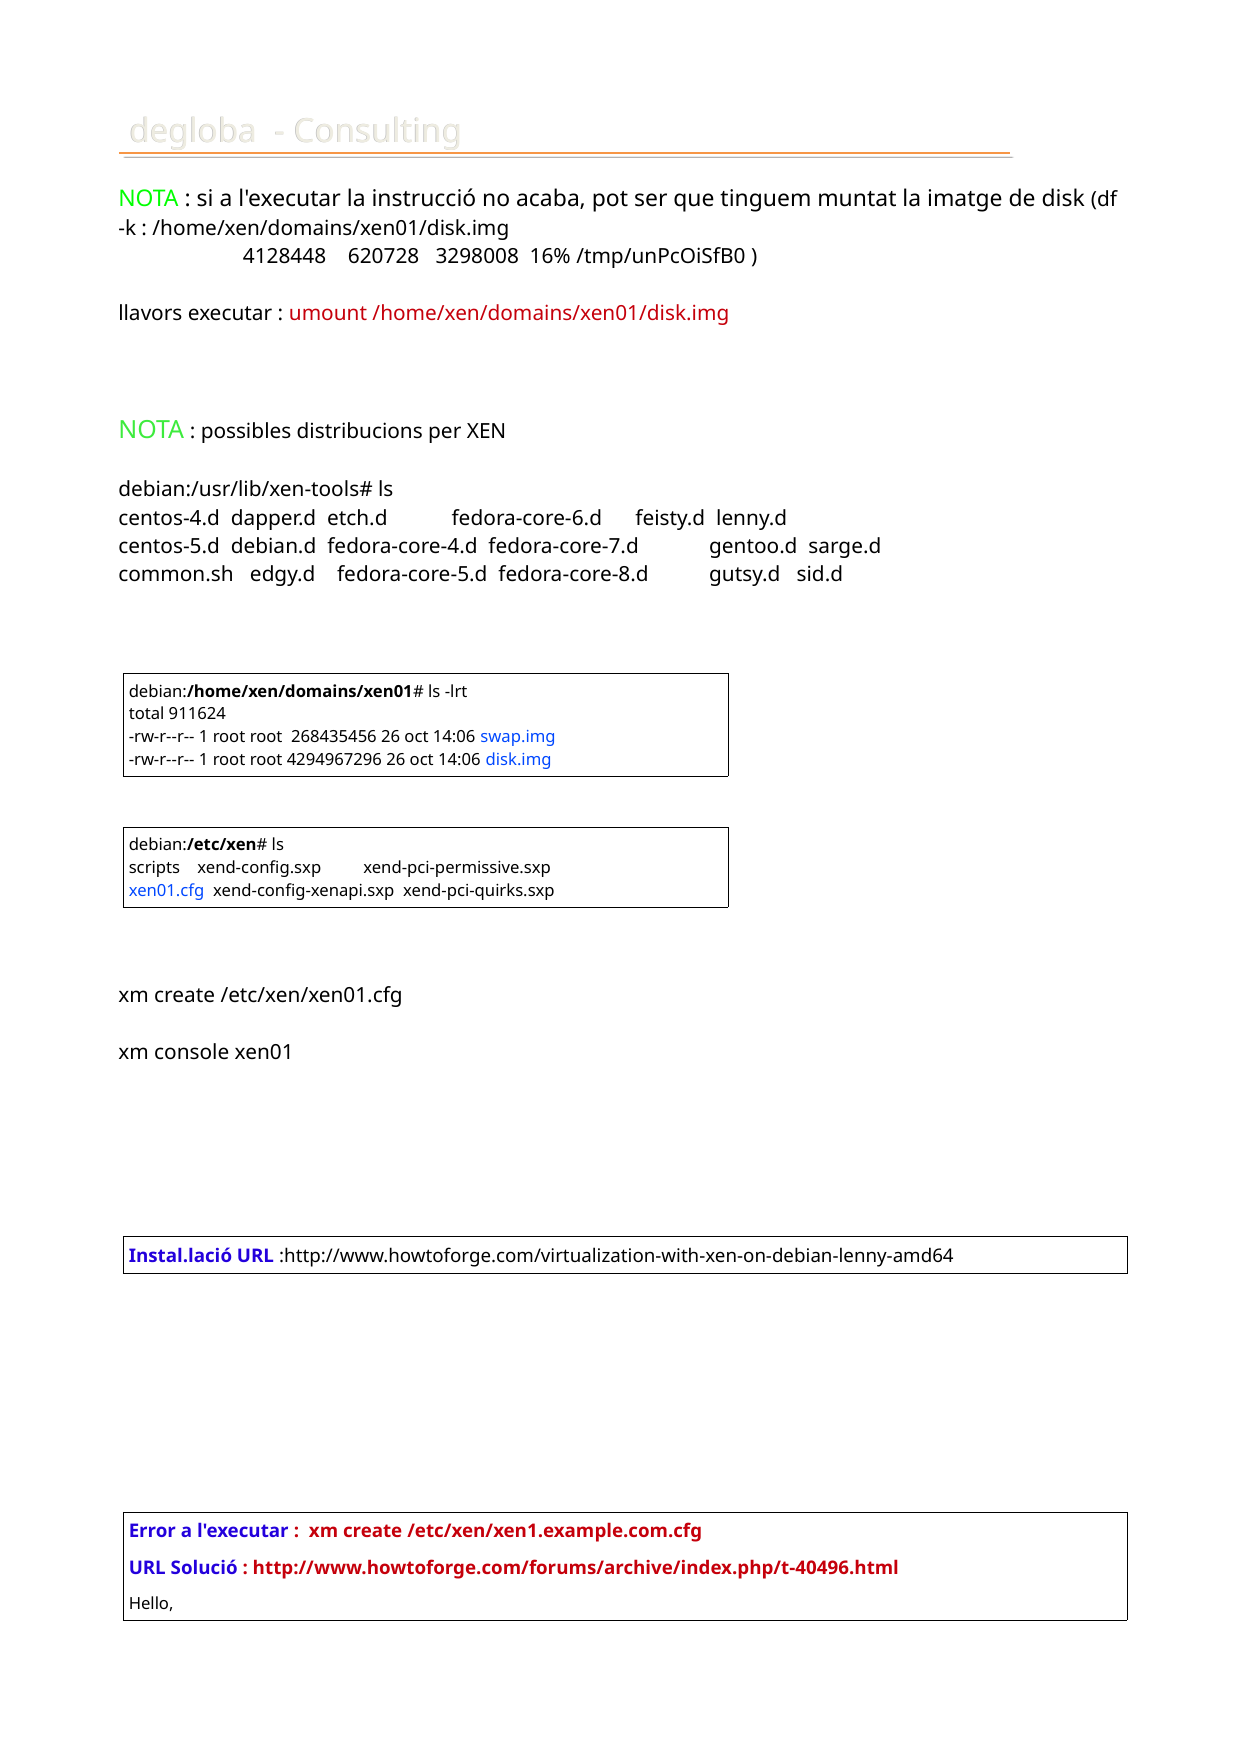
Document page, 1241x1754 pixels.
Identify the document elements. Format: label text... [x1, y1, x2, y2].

table_header debian:/home/xen/domains/xen01# ls -lrt total 911624 -rw-r--r-- 1 root root 268435456 26 oct 14:06 swap.img -rw-r--r-- 1 root root 4294967296 26 oct 14:06 disk.img [124, 674, 728, 776]
table_header debian:/etc/xen# ls scripts xend-config.sxp xend-pci-permissive.sxp xen01.cfg xend-config-xenapi.sxp xend-pci-quirks.sxp [124, 828, 728, 907]
table_header Instal.lació URL :http://www.howtoforge.com/virtualization-with-xen-on-debian-lenny-amd64 [124, 1237, 1127, 1273]
text xm create /etc/xen/xen01.cfg [118, 981, 1122, 1009]
text xm console xen01 [118, 1037, 1122, 1066]
text centos-4.d dapper.d etch.d fedora-core-6.d feisty.d lenny.d [118, 503, 1122, 531]
text common.sh edgy.d fedora-core-5.d fedora-core-8.d gutsy.d sid.d [118, 559, 1122, 588]
text NOTA : possibles distribucions per XEN [118, 412, 1122, 446]
table_cell URL Solució : http://www.howtoforge.com/forums/archive/index.php/t-40496.html [124, 1549, 1127, 1586]
text 4128448 620728 3298008 16% /tmp/unPcOiSfB0 ) [118, 241, 1122, 269]
text llavors executar : umount /home/xen/domains/xen01/disk.img [118, 298, 1122, 326]
text NOTA : si a l'executar la instrucció no acaba, pot ser que tinguem muntat la imatge de disk (df -k : /home/xen/domains/xen01/disk.img [118, 181, 1122, 241]
text centos-5.d debian.d fedora-core-4.d fedora-core-7.d gentoo.d sarge.d [118, 531, 1122, 559]
table_header Error a l'executar : xm create /etc/xen/xen1.example.com.cfg [124, 1513, 1127, 1549]
text debian:/usr/lib/xen-tools# ls [118, 474, 1122, 503]
table_cell Hello, [124, 1586, 1127, 1620]
